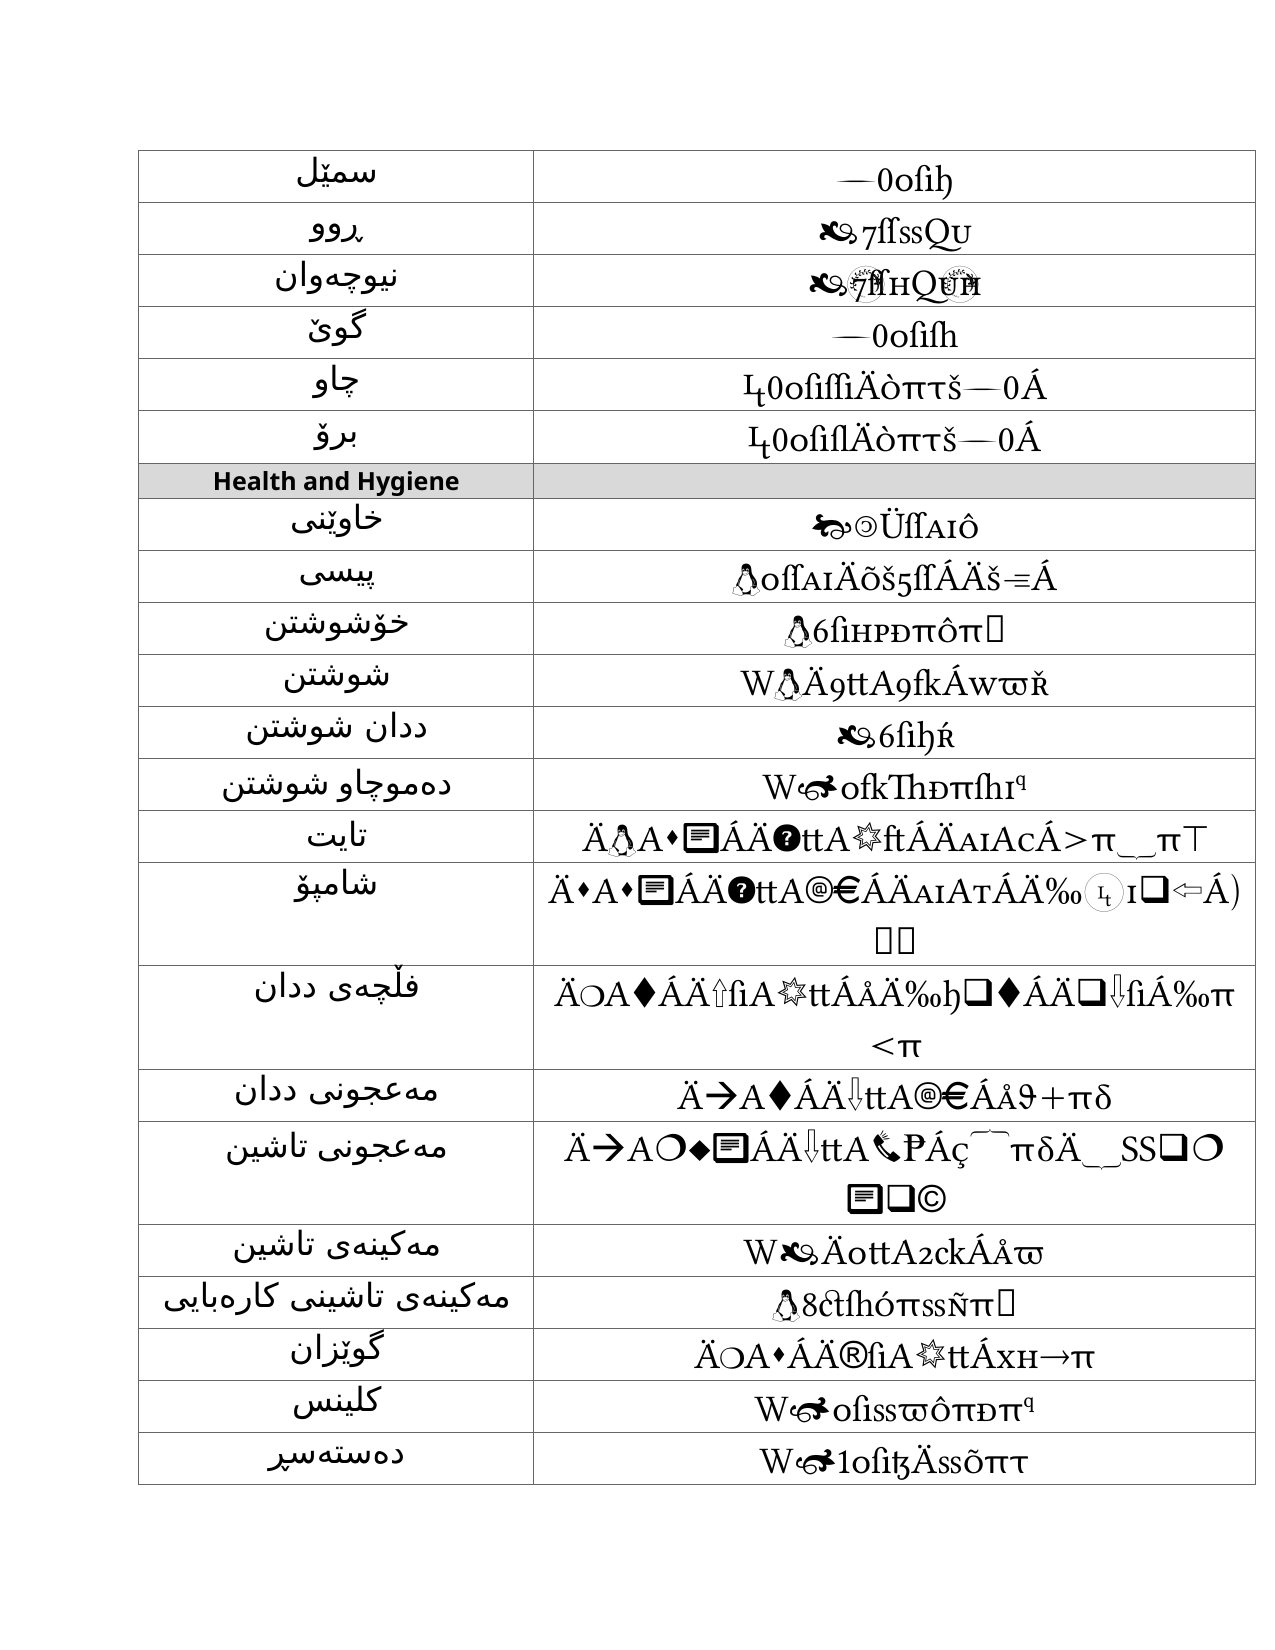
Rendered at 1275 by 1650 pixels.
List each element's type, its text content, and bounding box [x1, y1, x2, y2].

table_cell مەعجونی ددان [139, 1070, 533, 1121]
table_cell  [534, 1381, 1255, 1432]
table_cell  [534, 203, 1255, 254]
table_cell  [534, 655, 1255, 706]
table_cell  [534, 499, 1255, 550]
table_cell  [534, 307, 1255, 358]
table_cell  [534, 603, 1255, 654]
table_cell ددان شوشتن [139, 707, 533, 758]
table_cell شوشتن [139, 655, 533, 706]
table_cell  [534, 551, 1255, 602]
table_cell سمێل [139, 151, 533, 202]
table_cell  [534, 863, 1255, 965]
table_cell [534, 464, 1255, 498]
table_cell  [534, 1329, 1255, 1380]
table_cell گوێزان [139, 1329, 533, 1380]
table_cell  [534, 359, 1255, 410]
table_cell ڕوو [139, 203, 533, 254]
table_cell دەموچاو شوشتن [139, 759, 533, 810]
table_cell پیسی [139, 551, 533, 602]
table_cell Health and Hygiene [139, 464, 533, 498]
table_cell  [534, 966, 1255, 1068]
table_cell گوێ [139, 307, 533, 358]
table_cell  [534, 151, 1255, 202]
table_cell مەکینەی تاشینی کارەبایی [139, 1277, 533, 1328]
table_cell  [534, 707, 1255, 758]
table_cell  [534, 1122, 1255, 1224]
table_cell مەکینەی تاشین [139, 1225, 533, 1276]
table_cell کلینس [139, 1381, 533, 1432]
table_cell خاوێنی [139, 499, 533, 550]
table_cell نیوچەوان [139, 255, 533, 306]
table_cell  [534, 811, 1255, 862]
table_cell  [534, 255, 1255, 306]
table_cell  [534, 1070, 1255, 1121]
table_cell  [534, 1433, 1255, 1484]
table_cell برۆ [139, 411, 533, 462]
table_cell  [534, 759, 1255, 810]
table_cell  [534, 411, 1255, 462]
table_cell  [534, 1225, 1255, 1276]
table_cell دەستەسڕ [139, 1433, 533, 1484]
table_cell  [534, 1277, 1255, 1328]
table_cell فڵچەی ددان [139, 966, 533, 1068]
table_cell تایت [139, 811, 533, 862]
table_cell شامپۆ [139, 863, 533, 965]
table_cell چاو [139, 359, 533, 410]
table_cell خۆشوشتن [139, 603, 533, 654]
table_cell مەعجونی تاشین [139, 1122, 533, 1224]
